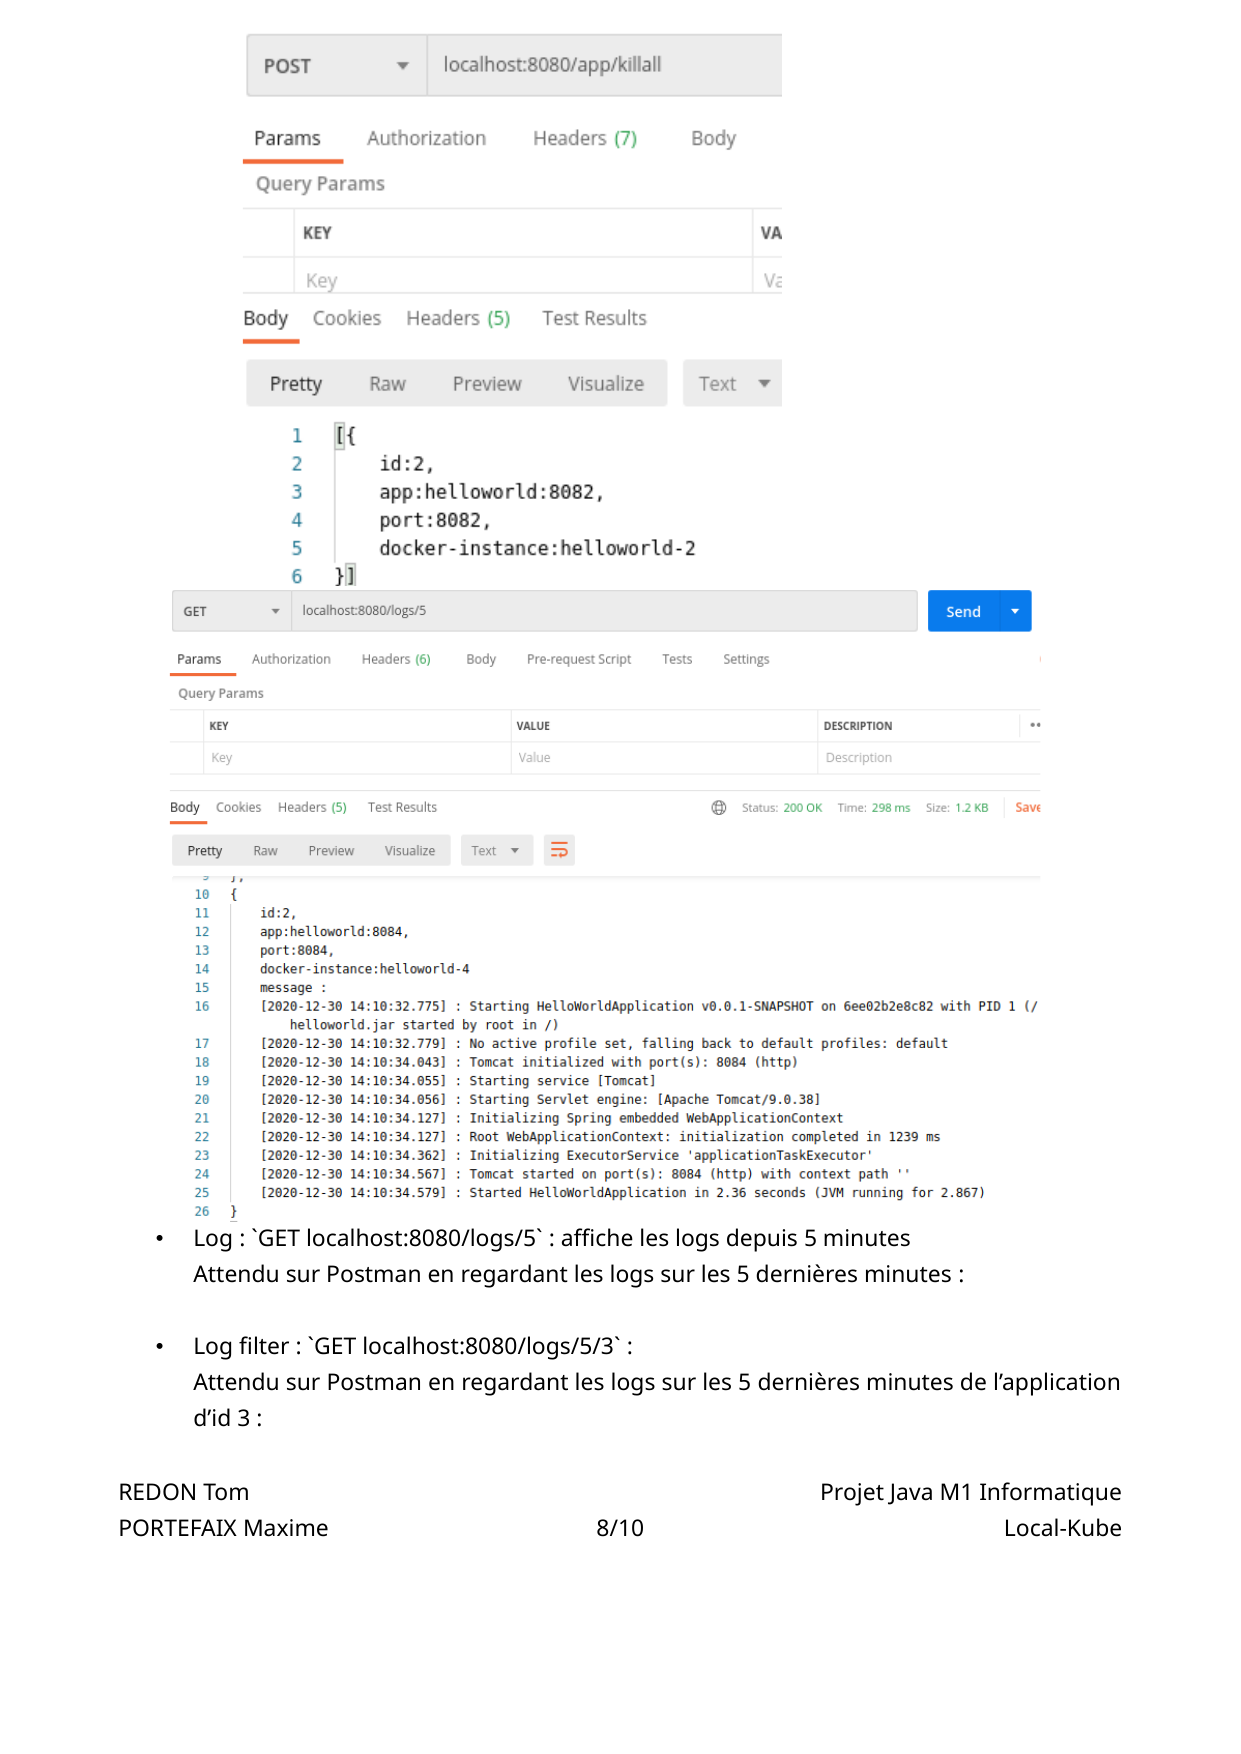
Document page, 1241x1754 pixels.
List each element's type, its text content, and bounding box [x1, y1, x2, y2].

list Log filter : `GET localhost:8080/logs/5/3` : [156, 1330, 1122, 1361]
list Log : `GET localhost:8080/logs/5` : affiche les logs depuis 5 minutes [156, 118, 1122, 1253]
list Attendu sur Postman en regardant les logs sur les 5 dernières minutes de l’application d’id 3 : [156, 1366, 1122, 1433]
list Attendu sur Postman en regardant les logs sur les 5 dernières minutes : [156, 1258, 1122, 1289]
picture [169, 28, 1041, 1222]
